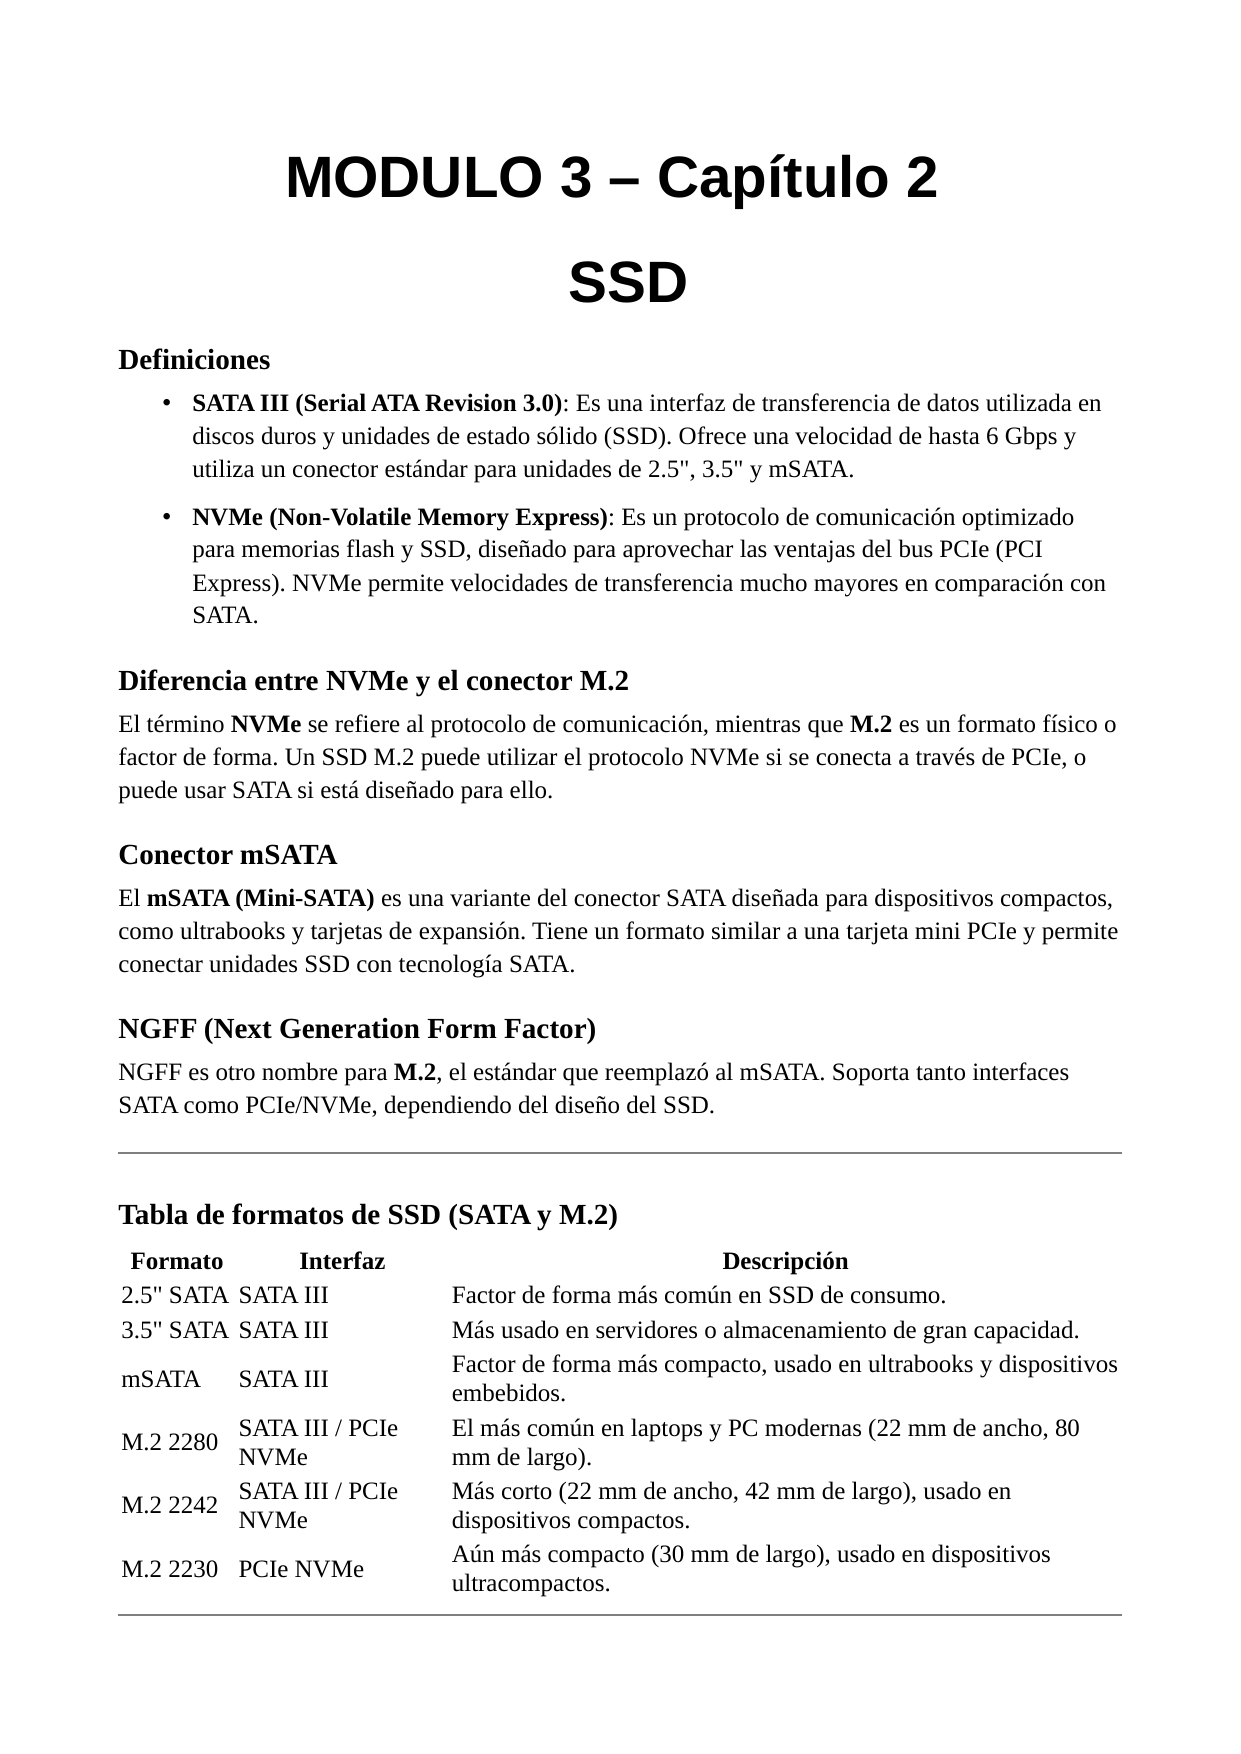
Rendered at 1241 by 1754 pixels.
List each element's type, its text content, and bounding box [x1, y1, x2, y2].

table_cell Aún más compacto (30 mm de largo), usado en dispositivos ultracompactos. [449, 1537, 1122, 1600]
subtitle Conector mSATA [118, 837, 1122, 871]
table_cell Factor de forma más compacto, usado en ultrabooks y dispositivos embebidos. [449, 1347, 1122, 1410]
table_cell SATA III / PCIe NVMe [235, 1473, 449, 1537]
table_cell SATA III / PCIe NVMe [235, 1410, 449, 1473]
text El término NVMe se refiere al protocolo de comunicación, mientras que M.2 es un formato físico o factor de forma. Un SSD M.2 puede utilizar el protocolo NVMe si se conecta a través de PCIe, o puede usar SATA si está diseñado para ello. [118, 709, 1122, 804]
text El mSATA (Mini-SATA) es una variante del conector SATA diseñada para dispositivos compactos, como ultrabooks y tarjetas de expansión. Tiene un formato similar a una tarjeta mini PCIe y permite conectar unidades SSD con tecnología SATA. [118, 883, 1122, 978]
subtitle Tabla de formatos de SSD (SATA y M.2) [118, 1197, 1122, 1230]
table_cell El más común en laptops y PC modernas (22 mm de ancho, 80 mm de largo). [449, 1410, 1122, 1473]
table_cell SATA III [235, 1278, 449, 1312]
subtitle Diferencia entre NVMe y el conector M.2 [118, 663, 1122, 696]
table_cell M.2 2280 [118, 1410, 235, 1473]
subtitle Definiciones [118, 342, 1122, 375]
table_cell M.2 2230 [118, 1537, 235, 1600]
table_cell Más usado en servidores o almacenamiento de gran capacidad. [449, 1312, 1122, 1347]
table_cell PCIe NVMe [235, 1537, 449, 1600]
title SSD [118, 248, 1122, 315]
table_cell SATA III [235, 1312, 449, 1347]
subtitle NGFF (Next Generation Form Factor) [118, 1011, 1122, 1045]
table_header Descripción [449, 1243, 1122, 1277]
table_cell 3.5" SATA [118, 1312, 235, 1347]
table_cell Más corto (22 mm de ancho, 42 mm de largo), usado en dispositivos compactos. [449, 1473, 1122, 1537]
table_cell SATA III [235, 1347, 449, 1410]
table_header Interfaz [235, 1243, 449, 1277]
text NGFF es otro nombre para M.2, el estándar que reemplazó al mSATA. Soporta tanto interfaces SATA como PCIe/NVMe, dependiendo del diseño del SSD. [118, 1057, 1122, 1119]
table_header Formato [118, 1243, 235, 1277]
list SATA III (Serial ATA Revision 3.0): Es una interfaz de transferencia de datos utilizada en discos duros y unidades de estado sólido (SSD). Ofrece una velocidad de hasta 6 Gbps y utiliza un conector estándar para unidades de 2.5", 3.5" y mSATA. [162, 388, 1122, 483]
table_cell mSATA [118, 1347, 235, 1410]
table_cell M.2 2242 [118, 1473, 235, 1537]
list NVMe (Non-Volatile Memory Express): Es un protocolo de comunicación optimizado para memorias flash y SSD, diseñado para aprovechar las ventajas del bus PCIe (PCI Express). NVMe permite velocidades de transferencia mucho mayores en comparación con SATA. [162, 502, 1122, 629]
title MODULO 3 – Capítulo 2 [118, 143, 1122, 210]
table_cell Factor de forma más común en SSD de consumo. [449, 1278, 1122, 1312]
table_cell 2.5" SATA [118, 1278, 235, 1312]
